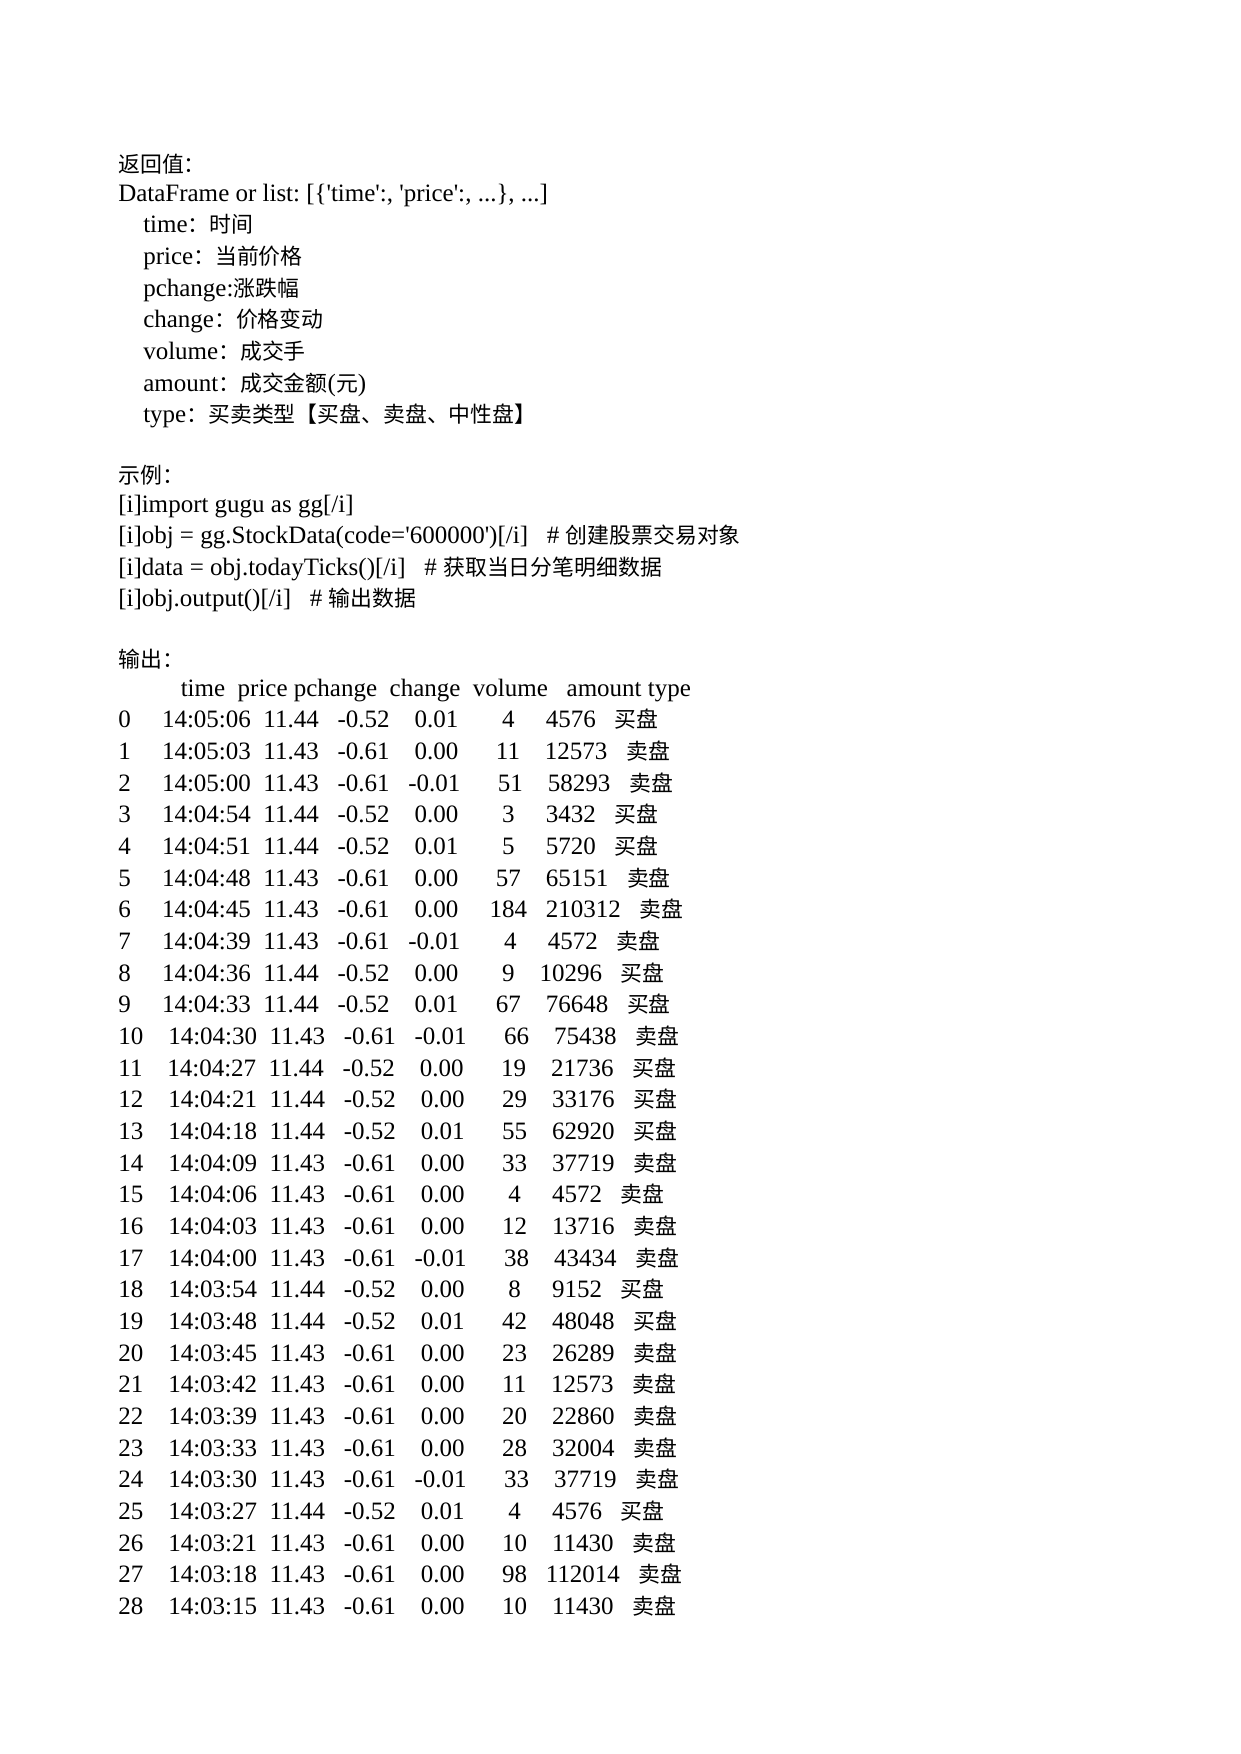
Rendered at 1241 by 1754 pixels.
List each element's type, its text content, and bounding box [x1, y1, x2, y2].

text change：价格变动 [118, 302, 1122, 334]
text 7 14:04:39 11.43 -0.61 -0.01 4 4572 卖盘 [118, 924, 1122, 956]
text 输出： [118, 642, 1122, 673]
text [i]data = obj.todayTicks()[/i] # 获取当日分笔明细数据 [118, 550, 1122, 581]
text [i]import gugu as gg[/i] [118, 489, 1122, 518]
text DataFrame or list: [{'time':, 'price':, ...}, ...] [118, 178, 1122, 207]
text price：当前价格 [118, 239, 1122, 271]
text 21 14:03:42 11.43 -0.61 0.00 11 12573 卖盘 [118, 1367, 1122, 1399]
text 20 14:03:45 11.43 -0.61 0.00 23 26289 卖盘 [118, 1336, 1122, 1367]
text 2 14:05:00 11.43 -0.61 -0.01 51 58293 卖盘 [118, 766, 1122, 797]
text 28 14:03:15 11.43 -0.61 0.00 10 11430 卖盘 [118, 1589, 1122, 1621]
text 返回值： [118, 147, 1122, 178]
text 22 14:03:39 11.43 -0.61 0.00 20 22860 卖盘 [118, 1399, 1122, 1431]
text time：时间 [118, 207, 1122, 239]
text 6 14:04:45 11.43 -0.61 0.00 184 210312 卖盘 [118, 892, 1122, 924]
text 8 14:04:36 11.44 -0.52 0.00 9 10296 买盘 [118, 956, 1122, 987]
text type：买卖类型【买盘、卖盘、中性盘】 [118, 397, 1122, 429]
text amount：成交金额(元) [118, 366, 1122, 397]
text 24 14:03:30 11.43 -0.61 -0.01 33 37719 卖盘 [118, 1462, 1122, 1494]
text 10 14:04:30 11.43 -0.61 -0.01 66 75438 卖盘 [118, 1019, 1122, 1051]
text 14 14:04:09 11.43 -0.61 0.00 33 37719 卖盘 [118, 1146, 1122, 1177]
text 15 14:04:06 11.43 -0.61 0.00 4 4572 卖盘 [118, 1177, 1122, 1209]
text [i]obj = gg.StockData(code='600000')[/i] # 创建股票交易对象 [118, 518, 1122, 550]
text 13 14:04:18 11.44 -0.52 0.01 55 62920 买盘 [118, 1114, 1122, 1146]
text pchange:涨跌幅 [118, 271, 1122, 302]
text [i]obj.output()[/i] # 输出数据 [118, 581, 1122, 613]
text time price pchange change volume amount type [118, 673, 1122, 702]
text 4 14:04:51 11.44 -0.52 0.01 5 5720 买盘 [118, 829, 1122, 861]
text 27 14:03:18 11.43 -0.61 0.00 98 112014 卖盘 [118, 1557, 1122, 1589]
text 26 14:03:21 11.43 -0.61 0.00 10 11430 卖盘 [118, 1526, 1122, 1557]
text 17 14:04:00 11.43 -0.61 -0.01 38 43434 卖盘 [118, 1241, 1122, 1272]
text 示例： [118, 458, 1122, 489]
text 5 14:04:48 11.43 -0.61 0.00 57 65151 卖盘 [118, 861, 1122, 892]
text 0 14:05:06 11.44 -0.52 0.01 4 4576 买盘 [118, 702, 1122, 734]
text 25 14:03:27 11.44 -0.52 0.01 4 4576 买盘 [118, 1494, 1122, 1526]
text volume：成交手 [118, 334, 1122, 366]
text 19 14:03:48 11.44 -0.52 0.01 42 48048 买盘 [118, 1304, 1122, 1336]
text 11 14:04:27 11.44 -0.52 0.00 19 21736 买盘 [118, 1051, 1122, 1082]
text 16 14:04:03 11.43 -0.61 0.00 12 13716 卖盘 [118, 1209, 1122, 1241]
text 1 14:05:03 11.43 -0.61 0.00 11 12573 卖盘 [118, 734, 1122, 766]
text 9 14:04:33 11.44 -0.52 0.01 67 76648 买盘 [118, 987, 1122, 1019]
text 12 14:04:21 11.44 -0.52 0.00 29 33176 买盘 [118, 1082, 1122, 1114]
text 18 14:03:54 11.44 -0.52 0.00 8 9152 买盘 [118, 1272, 1122, 1304]
text 3 14:04:54 11.44 -0.52 0.00 3 3432 买盘 [118, 797, 1122, 829]
text 23 14:03:33 11.43 -0.61 0.00 28 32004 卖盘 [118, 1431, 1122, 1462]
